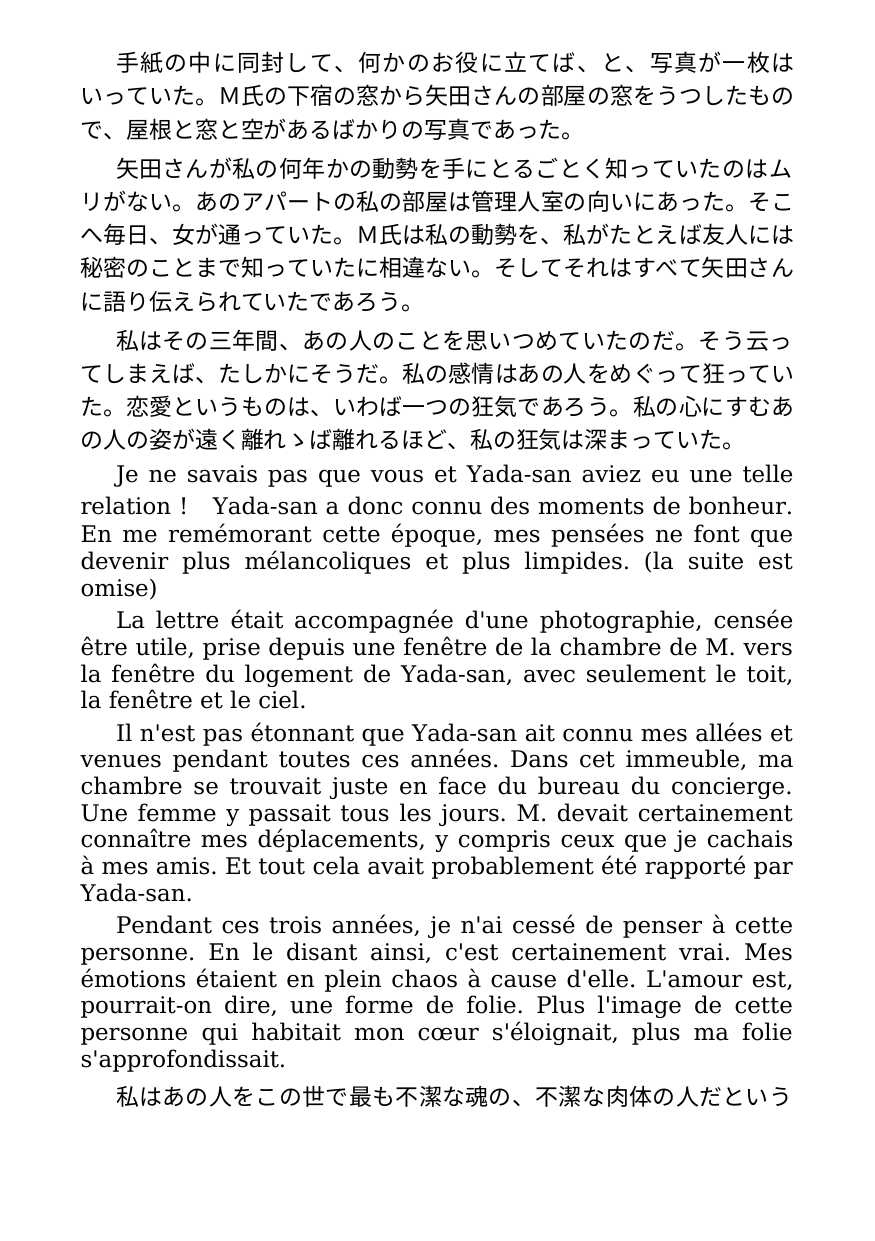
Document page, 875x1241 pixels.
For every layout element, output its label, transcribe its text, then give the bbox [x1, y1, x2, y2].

text 手紙の中に同封して、何かのお役に立てば、と、写真が一枚はいっていた。Ｍ氏の下宿の窓から矢田さんの部屋の窓をうつしたもので、屋根と窓と空があるばかりの写真であった。 [80, 45, 794, 145]
text 私はあの人をこの世で最も不潔な魂の、不潔な肉体の人だという [80, 1078, 794, 1112]
text La lettre était accompagnée d'une photographie, censée être utile, prise depuis une fenêtre de la chambre de M. vers la fenêtre du logement de Yada-san, avec seulement le toit, la fenêtre et le ciel. [80, 607, 794, 714]
text Il n'est pas étonnant que Yada-san ait connu mes allées et venues pendant toutes ces années. Dans cet immeuble, ma chambre se trouvait juste en face du bureau du concierge. Une femme y passait tous les jours. M. devait certainement connaître mes déplacements, y compris ceux que je cachais à mes amis. Et tout cela avait probablement été rapporté par Yada-san. [80, 720, 794, 907]
text Je ne savais pas que vous et Yada-san aviez eu une telle relation ! Yada-san a donc connu des moments de bonheur. En me remémorant cette époque, mes pensées ne font que devenir plus mélancoliques et plus limpides. (la suite est omise) [80, 462, 794, 601]
text Pendant ces trois années, je n'ai cessé de penser à cette personne. En le disant ainsi, c'est certainement vrai. Mes émotions étaient en plein chaos à cause d'elle. L'amour est, pourrait-on dire, une forme de folie. Plus l'image de cette personne qui habitait mon cœur s'éloignait, plus ma folie s'approfondissait. [80, 913, 794, 1073]
text 矢田さんが私の何年かの動勢を手にとるごとく知っていたのはムリがない。あのアパートの私の部屋は管理人室の向いにあった。そこへ毎日、女が通っていた。Ｍ氏は私の動勢を、私がたとえば友人には秘密のことまで知っていたに相違ない。そしてそれはすべて矢田さんに語り伝えられていたであろう。 [80, 151, 794, 317]
text 私はその三年間、あの人のことを思いつめていたのだ。そう云ってしまえば、たしかにそうだ。私の感情はあの人をめぐって狂っていた。恋愛というものは、いわば一つの狂気であろう。私の心にすむあの人の姿が遠く離れゝば離れるほど、私の狂気は深まっていた。 [80, 323, 794, 456]
